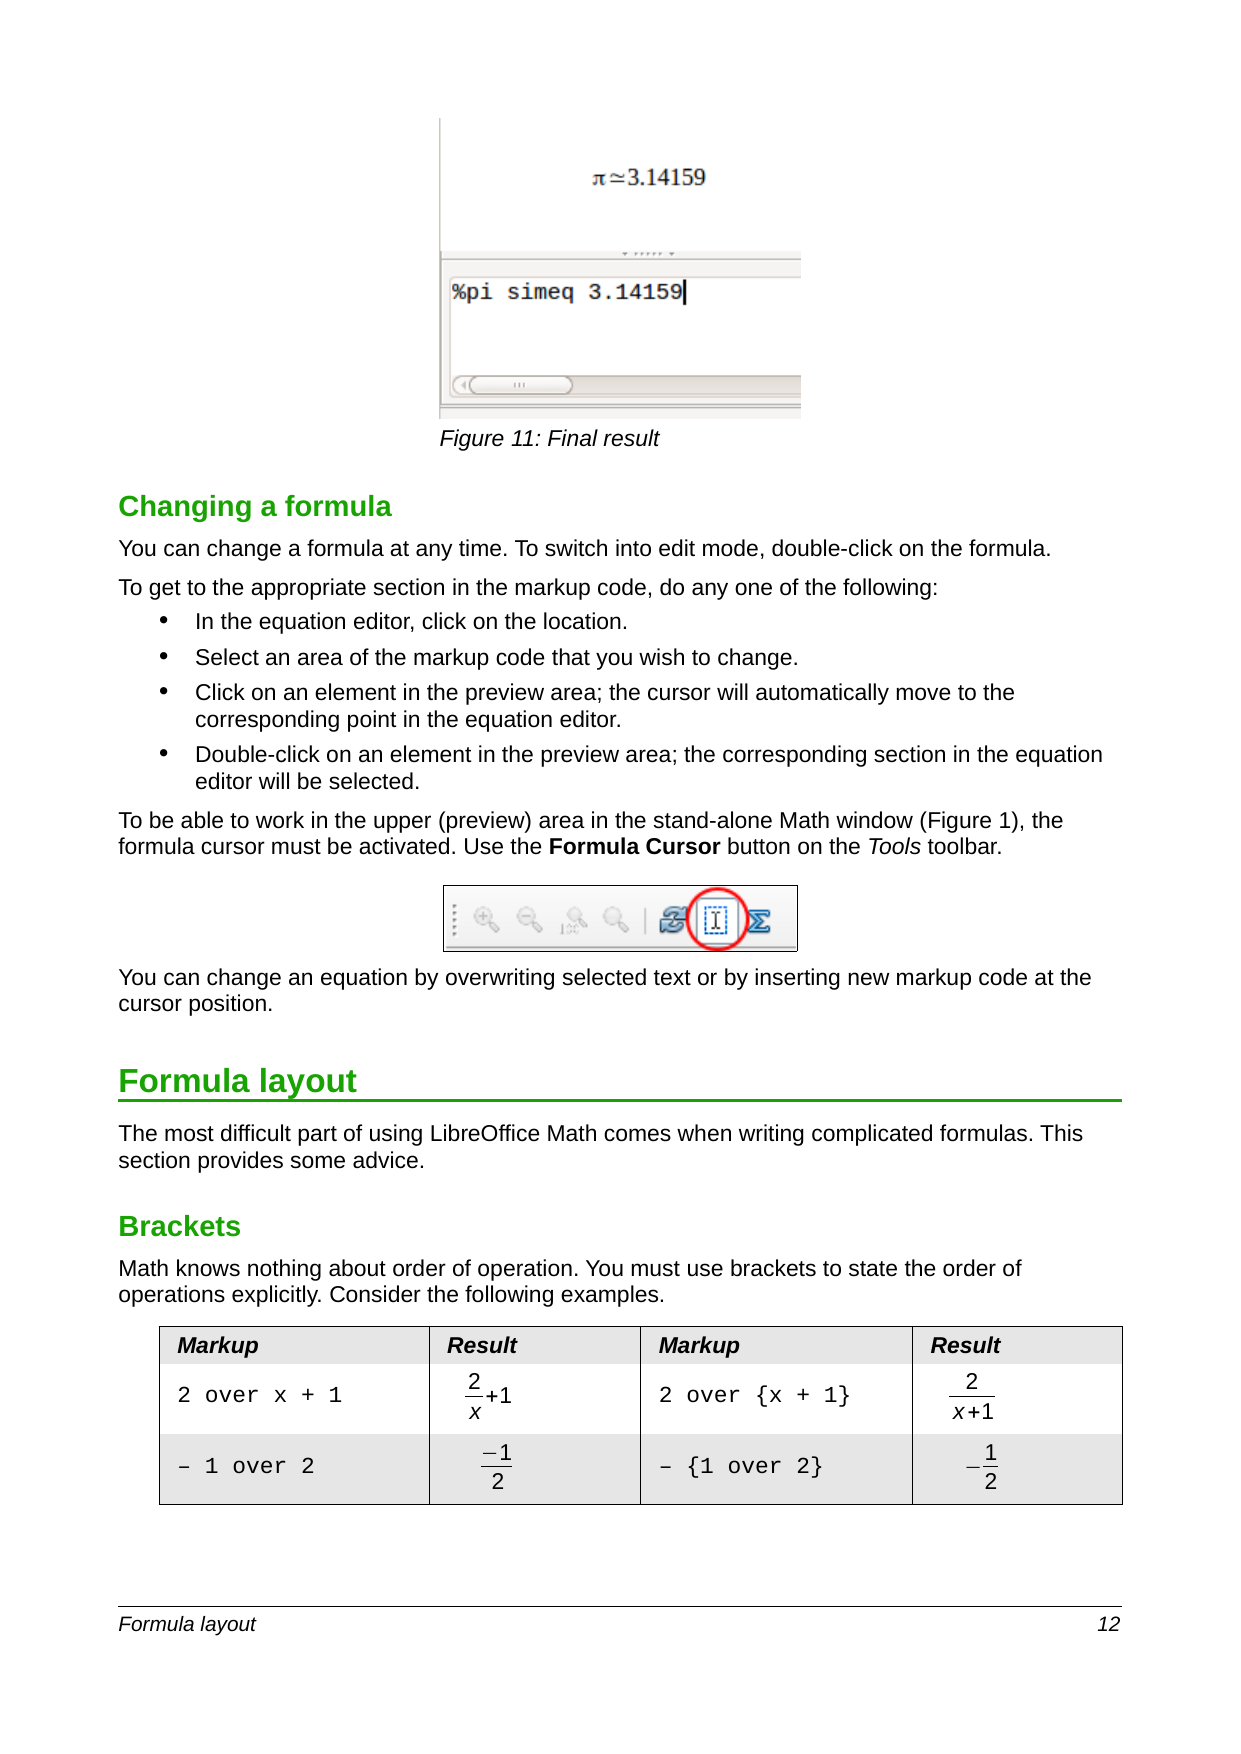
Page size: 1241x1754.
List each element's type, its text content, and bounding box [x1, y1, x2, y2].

table_cell 2 over {x + 1} [641, 1364, 912, 1434]
subtitle Brackets [118, 1209, 1122, 1242]
text To be able to work in the upper (preview) area in the stand-alone Math window (Figure 1), the formula cursor must be activated. Use the Formula Cursor button on the Tools toolbar. [118, 807, 1122, 860]
table_cell [430, 1364, 640, 1434]
table_cell – {1 over 2} [641, 1434, 912, 1504]
text Figure 11: Final result [439, 425, 801, 452]
subtitle Changing a formula [118, 489, 1122, 522]
picture [444, 886, 797, 951]
table_header Markup [641, 1327, 912, 1364]
table_cell [913, 1434, 1122, 1504]
list In the equation editor, click on the location. [156, 606, 1122, 636]
list Click on an element in the preview area; the cursor will automatically move to the corresponding point in the equation editor. [156, 677, 1122, 733]
table_header Markup [160, 1327, 429, 1364]
text You can change an equation by overwriting selected text or by inserting new markup code at the cursor position. [118, 964, 1122, 1017]
table_cell – 1 over 2 [160, 1434, 429, 1504]
table_cell 2 over x + 1 [160, 1364, 429, 1434]
text The most difficult part of using LibreOffice Math comes when writing complicated formulas. This section provides some advice. [118, 1120, 1122, 1173]
list Double-click on an element in the preview area; the corresponding section in the equation editor will be selected. [156, 739, 1122, 794]
table_cell [430, 1434, 640, 1504]
picture [439, 118, 801, 419]
list To get to the appropriate section in the markup code, do any one of the following: [118, 574, 1122, 600]
list Select an area of the markup code that you wish to change. [156, 642, 1122, 671]
text You can change a formula at any time. To switch into edit mode, double-click on the formula. [118, 535, 1122, 561]
text Math knows nothing about order of operation. You must use brackets to state the order of operations explicitly. Consider the following examples. [118, 1254, 1122, 1307]
table_header Result [913, 1327, 1122, 1364]
subtitle Formula layout [118, 1061, 1122, 1099]
table_header Result [430, 1327, 640, 1364]
table_cell [913, 1364, 1122, 1434]
